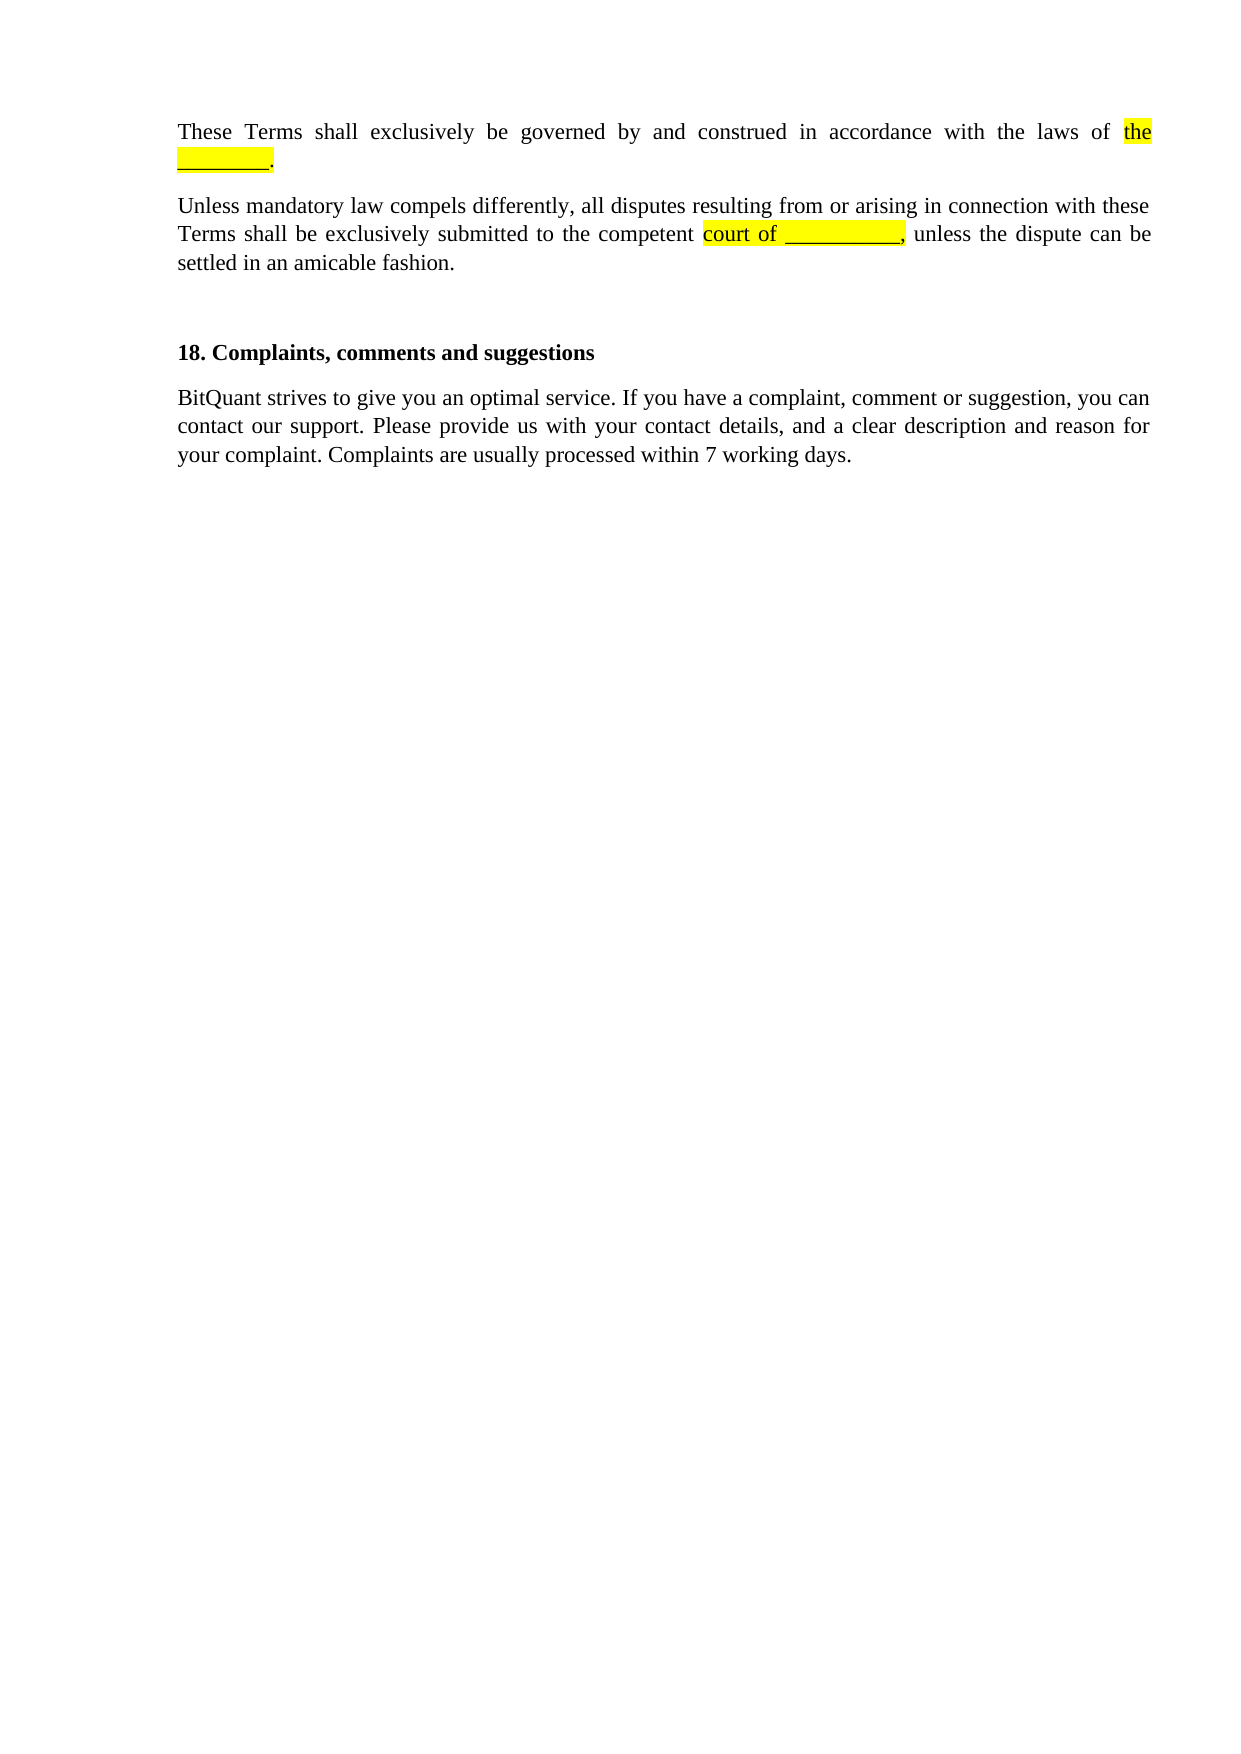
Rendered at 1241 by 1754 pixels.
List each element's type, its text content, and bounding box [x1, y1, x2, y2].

text BitQuant strives to give you an optimal service. If you have a complaint, comment or suggestion, you can contact our support. Please provide us with your contact details, and a clear description and reason for your complaint. Complaints are usually processed within 7 working days. [177, 384, 1152, 467]
text Unless mandatory law compels differently, all disputes resulting from or arising in connection with these Terms shall be exclusively submitted to the competent court of __________, unless the dispute can be settled in an amicable fashion. [177, 192, 1152, 275]
text 18. Complaints, comments and suggestions [177, 339, 1152, 365]
text These Terms shall exclusively be governed by and construed in accordance with the laws of the ________. [177, 118, 1152, 173]
